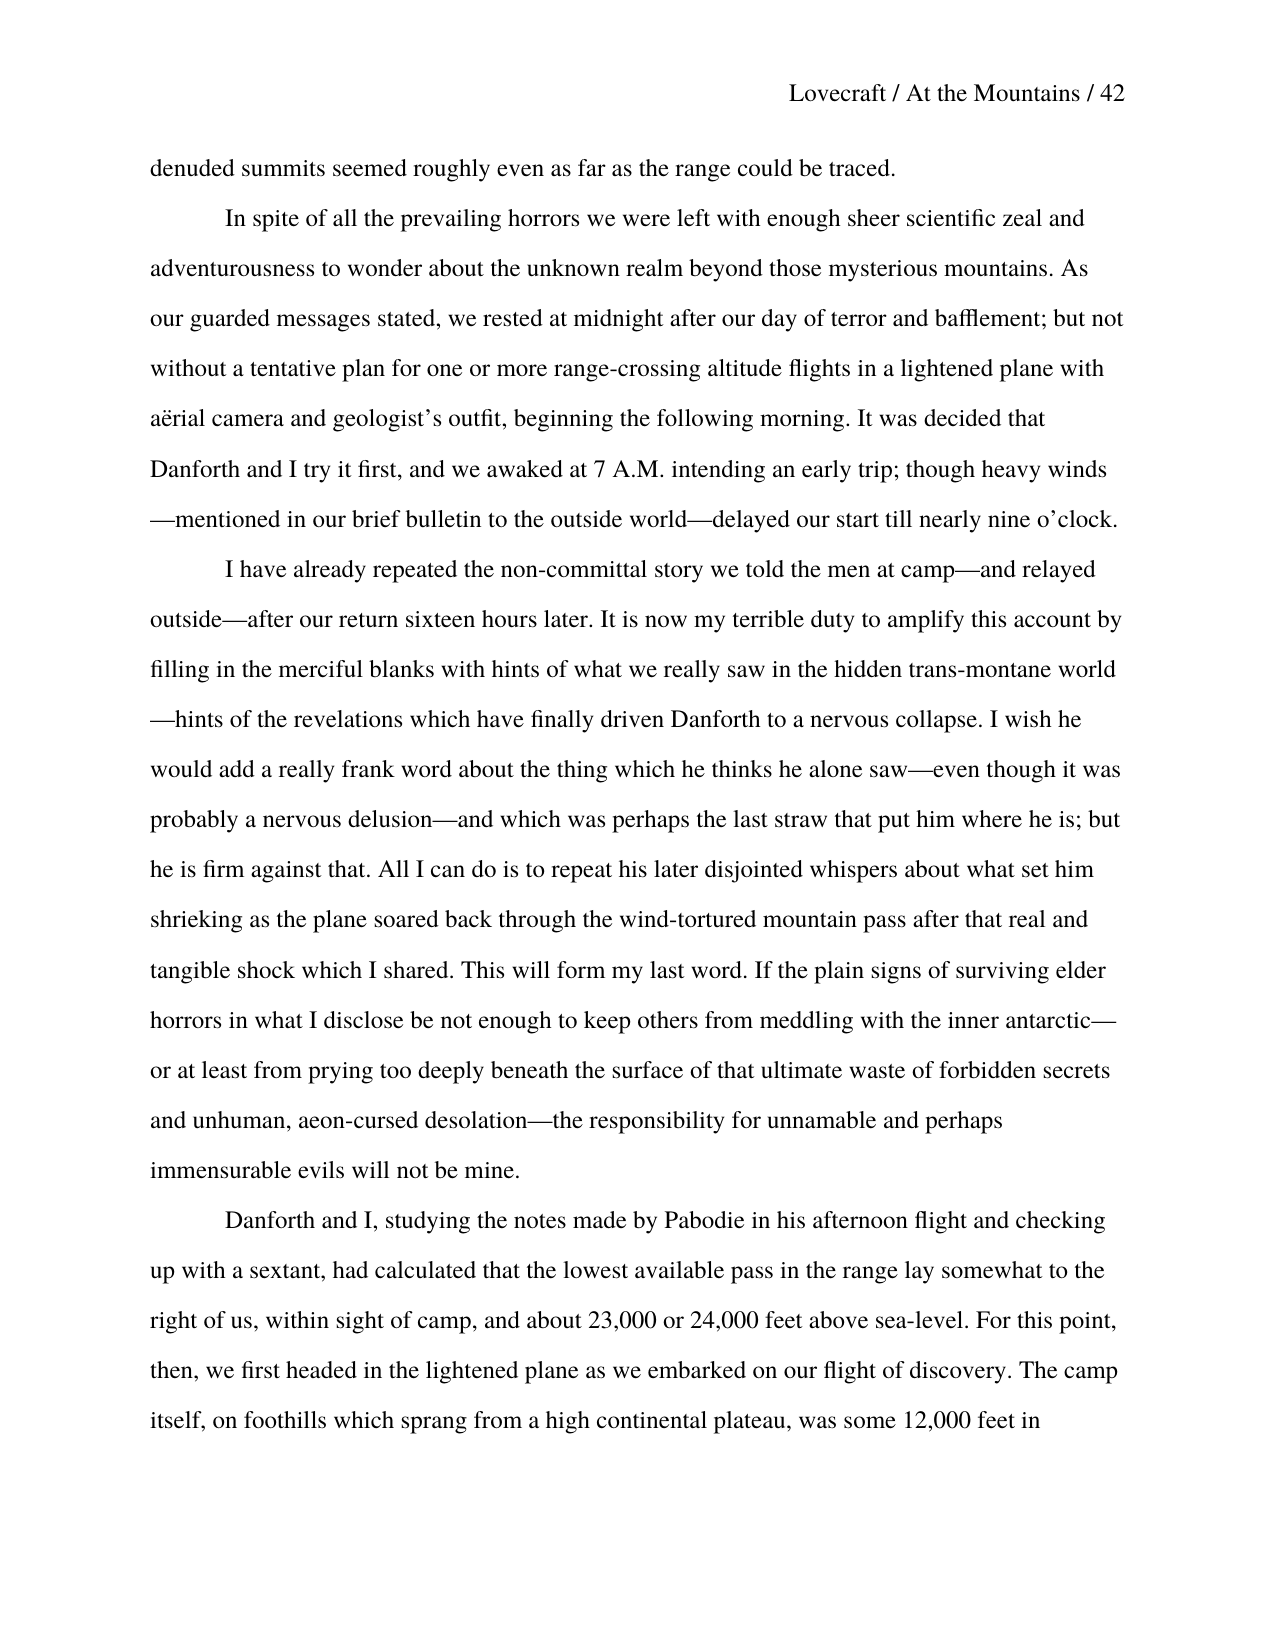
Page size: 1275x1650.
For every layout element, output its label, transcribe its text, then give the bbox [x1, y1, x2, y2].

text In spite of all the prevailing horrors we were left with enough sheer scientific zeal and adventurousness to wonder about the unknown realm beyond those mysterious mountains. As our guarded messages stated, we rested at midnight after our day of terror and bafflement; but not without a tentative plan for one or more range-crossing altitude flights in a lightened plane with aërial camera and geologist’s outfit, beginning the following morning. It was decided that Danforth and I try it first, and we awaked at 7 A.M. intending an early trip; though heavy winds—mentioned in our brief bulletin to the outside world—delayed our start till nearly nine o’clock. [150, 200, 1125, 534]
text I have already repeated the non-committal story we told the men at camp—and relayed outside—after our return sixteen hours later. It is now my terrible duty to amplify this account by filling in the merciful blanks with hints of what we really saw in the hidden trans-montane world—hints of the revelations which have finally driven Danforth to a nervous collapse. I wish he would add a really frank word about the thing which he thinks he alone saw—even though it was probably a nervous delusion—and which was perhaps the last straw that put him where he is; but he is firm against that. All I can do is to repeat his later disjointed whispers about what set him shrieking as the plane soared back through the wind-tortured mountain pass after that real and tangible shock which I shared. This will form my last word. If the plain signs of surviving elder horrors in what I disclose be not enough to keep others from meddling with the inner antarctic—or at least from prying too deeply beneath the surface of that ultimate waste of forbidden secrets and unhuman, aeon-cursed desolation—the responsibility for unnamable and perhaps immensurable evils will not be mine. [150, 551, 1125, 1186]
text denuded summits seemed roughly even as far as the range could be traced. [150, 150, 1125, 183]
text Danforth and I, studying the notes made by Pabodie in his afternoon flight and checking up with a sextant, had calculated that the lowest available pass in the range lay somewhat to the right of us, within sight of camp, and about 23,000 or 24,000 feet above sea-level. For this point, then, we first headed in the lightened plane as we embarked on our flight of discovery. The camp itself, on foothills which sprang from a high continental plateau, was some 12,000 feet in [150, 1202, 1125, 1436]
